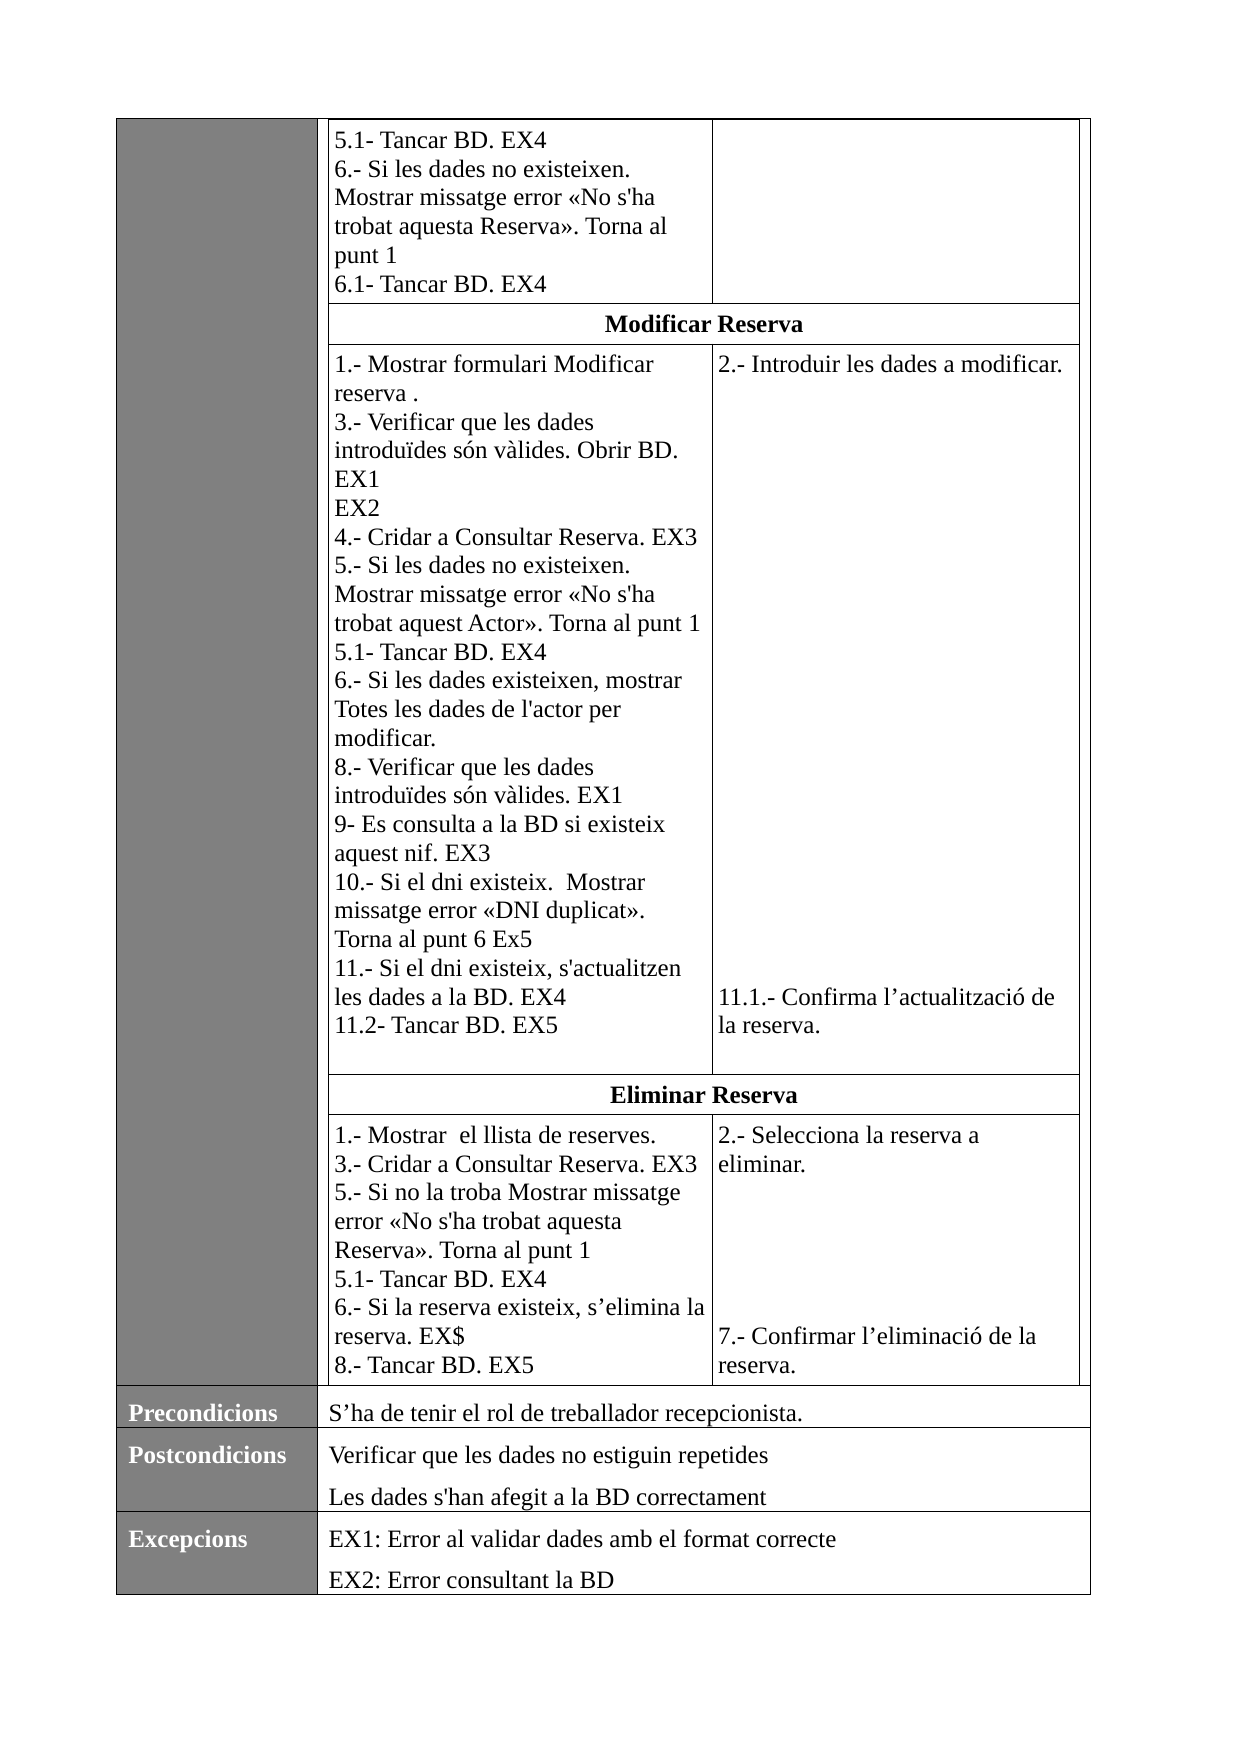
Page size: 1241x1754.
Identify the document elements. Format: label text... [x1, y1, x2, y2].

table_cell Precondicions [117, 1386, 317, 1427]
table_cell Eliminar Reserva [329, 1075, 1079, 1114]
table_cell Postcondicions [117, 1428, 317, 1511]
table_cell 5.1- Tancar BD. EX4 6.- Si les dades no existeixen. Mostrar missatge error «No s'ha trobat aquesta Reserva». Torna al punt 1 6.1- Tancar BD. EX4 [329, 120, 712, 303]
table_cell [713, 120, 1079, 303]
table_cell EX1: Error al validar dades amb el format correcte EX2: Error consultant la BD [318, 1512, 1090, 1594]
table_cell [1080, 119, 1090, 1385]
table_cell Verificar que les dades no estiguin repetides Les dades s'han afegit a la BD correctament [318, 1428, 1090, 1511]
table_cell 2.- Introduir les dades a modificar. 11.1.- Confirma l’actualització de la reserva. [713, 345, 1079, 1074]
table_cell 2.- Selecciona la reserva a eliminar. 7.- Confirmar l’eliminació de la reserva. [713, 1115, 1079, 1384]
table_cell 1.- Mostrar el llista de reserves. 3.- Cridar a Consultar Reserva. EX3 5.- Si no la troba Mostrar missatge error «No s'ha trobat aquesta Reserva». Torna al punt 1 5.1- Tancar BD. EX4 6.- Si la reserva existeix, s’elimina la reserva. EX$ 8.- Tancar BD. EX5 [329, 1115, 712, 1384]
table_cell 1.- Mostrar formulari Modificar reserva . 3.- Verificar que les dades introduïdes són vàlides. Obrir BD. EX1 EX2 4.- Cridar a Consultar Reserva. EX3 5.- Si les dades no existeixen. Mostrar missatge error «No s'ha trobat aquest Actor». Torna al punt 1 5.1- Tancar BD. EX4 6.- Si les dades existeixen, mostrar Totes les dades de l'actor per modificar. 8.- Verificar que les dades introduïdes són vàlides. EX1 9- Es consulta a la BD si existeix aquest nif. EX3 10.- Si el dni existeix. Mostrar missatge error «DNI duplicat». Torna al punt 6 Ex5 11.- Si el dni existeix, s'actualitzen les dades a la BD. EX4 11.2- Tancar BD. EX5 [329, 345, 712, 1074]
table_cell Excepcions [117, 1512, 317, 1594]
table_cell Modificar Reserva [329, 304, 1079, 343]
table_cell S’ha de tenir el rol de treballador recepcionista. [318, 1386, 1090, 1427]
table_cell [318, 119, 328, 1385]
table_cell [117, 119, 317, 1385]
